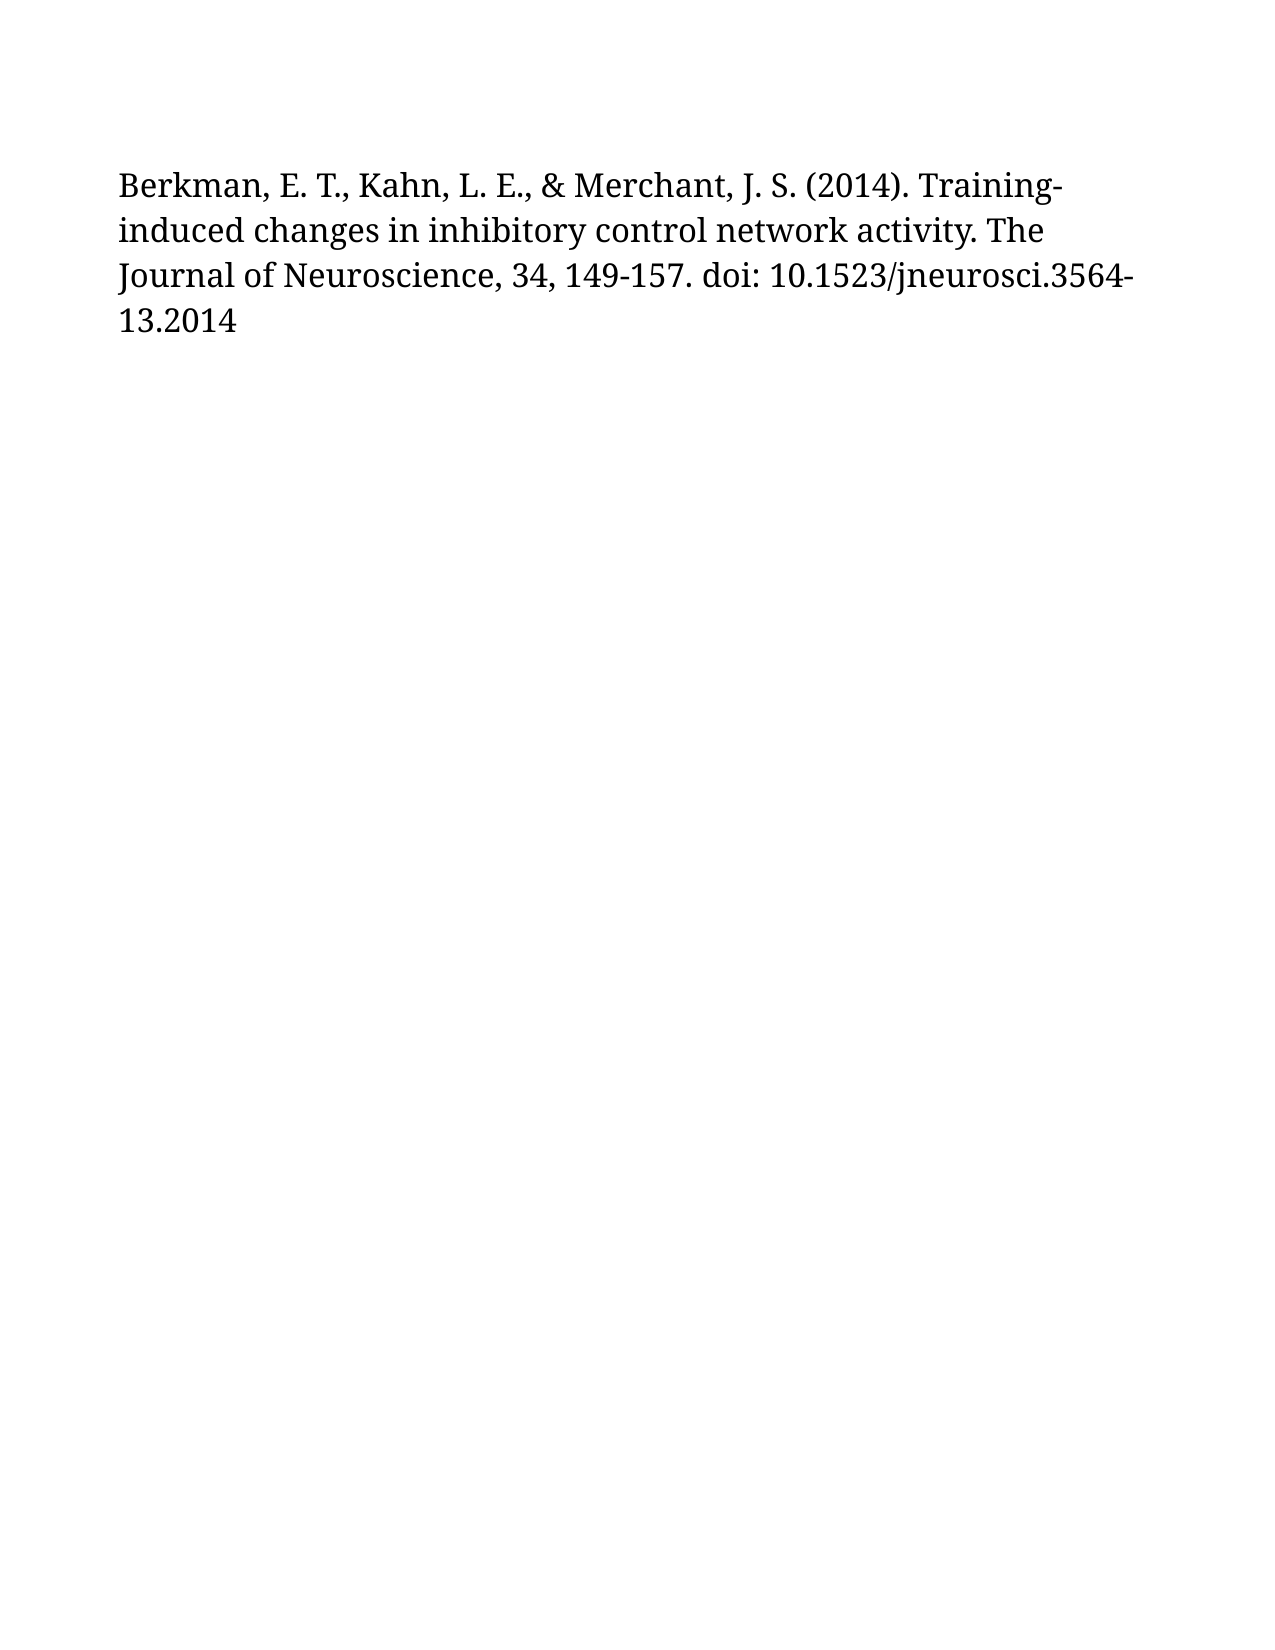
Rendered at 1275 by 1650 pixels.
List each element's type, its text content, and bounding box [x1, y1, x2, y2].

text Berkman, E. T., Kahn, L. E., & Merchant, J. S. (2014). Training-induced changes in inhibitory control network activity. The Journal of Neuroscience, 34, 149-157. doi: 10.1523/jneurosci.3564-13.2014 [118, 163, 1157, 342]
